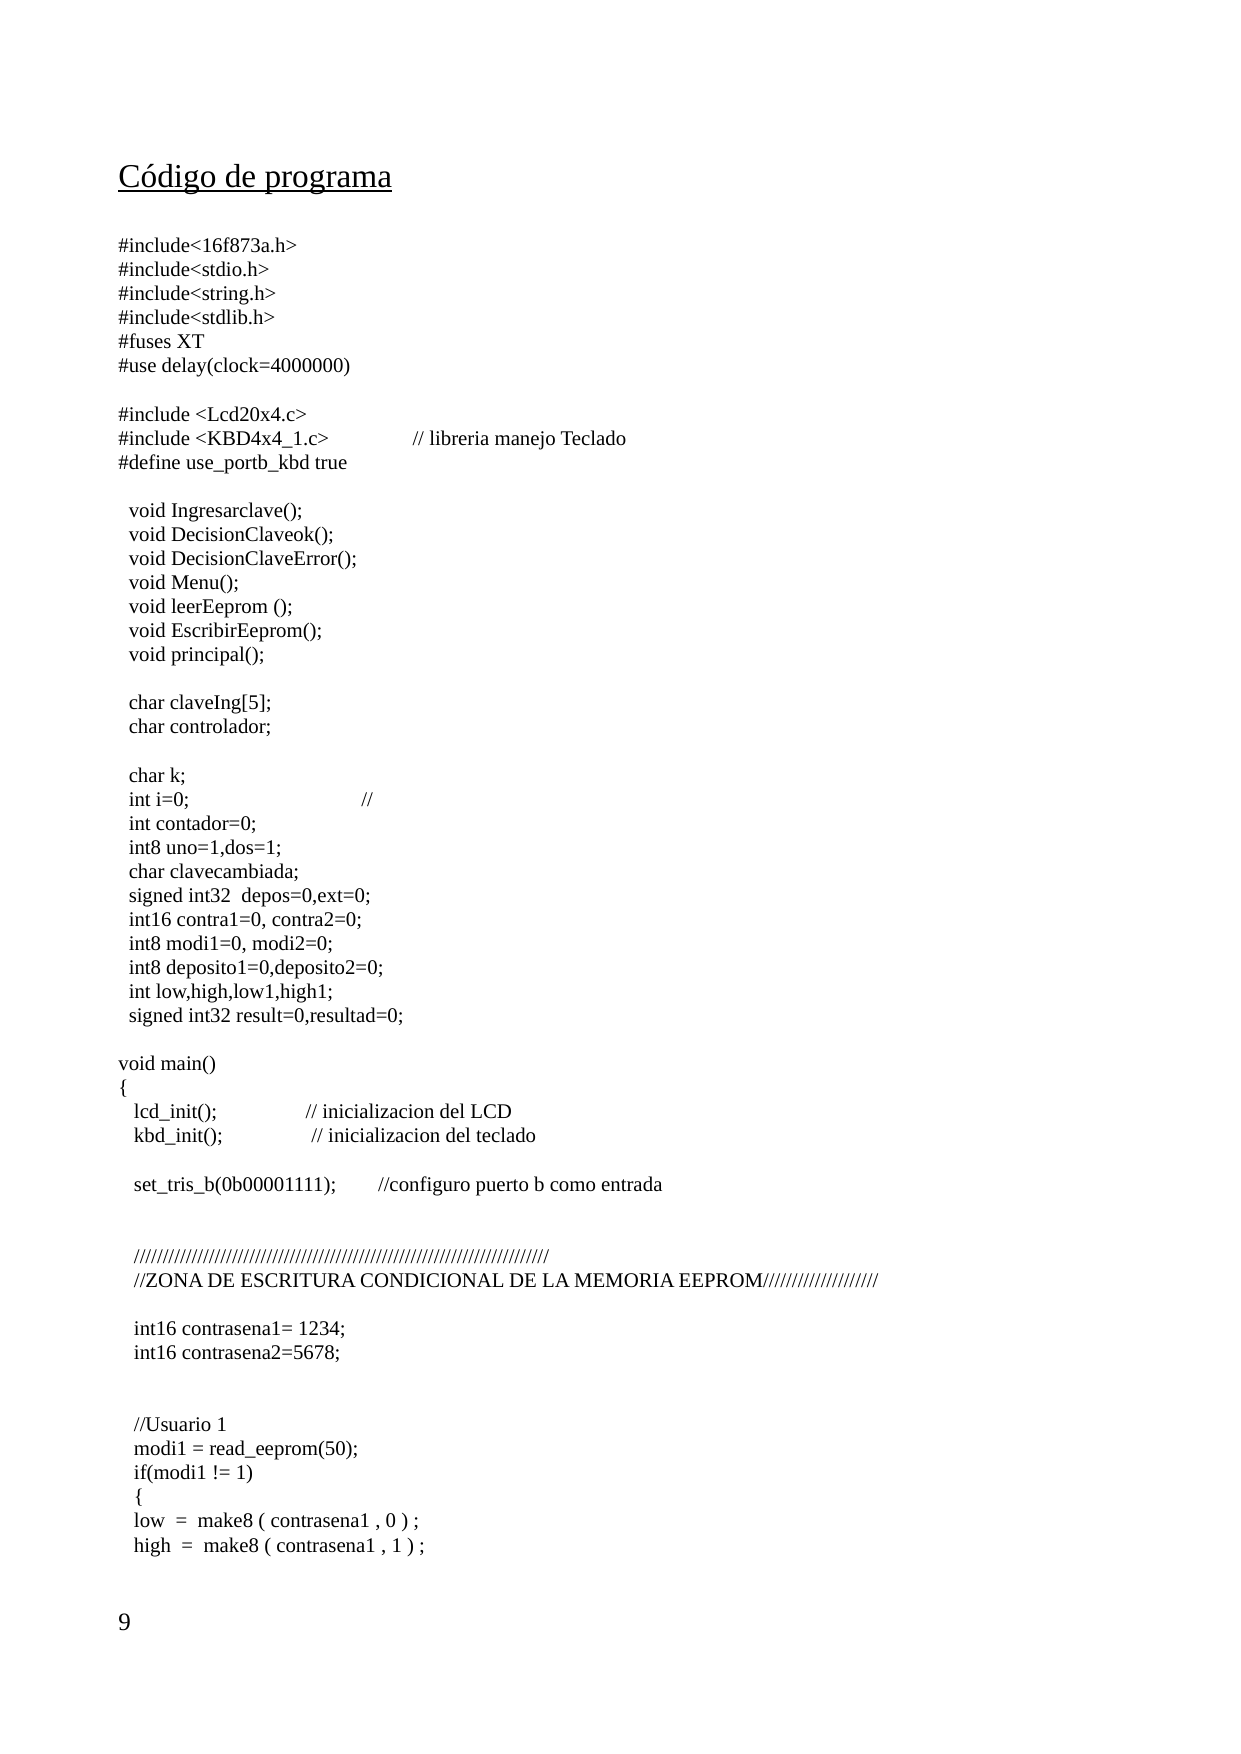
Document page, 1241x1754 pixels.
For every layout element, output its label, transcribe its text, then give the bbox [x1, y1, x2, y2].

text int low,high,low1,high1; [118, 979, 1122, 1003]
text int i=0; // [118, 787, 1122, 811]
text int8 uno=1,dos=1; [118, 835, 1122, 859]
text #include<string.h> [118, 281, 1122, 305]
text { [118, 1075, 1122, 1099]
text int8 deposito1=0,deposito2=0; [118, 955, 1122, 979]
text char k; [118, 762, 1122, 787]
text #define use_portb_kbd true [118, 450, 1122, 474]
text if(modi1 != 1) [118, 1460, 1122, 1484]
text void Ingresarclave(); [118, 498, 1122, 522]
text int16 contra1=0, contra2=0; [118, 907, 1122, 931]
text void DecisionClaveError(); [118, 546, 1122, 570]
text modi1 = read_eeprom(50); [118, 1436, 1122, 1460]
text int16 contrasena1= 1234; [118, 1316, 1122, 1340]
text lcd_init(); // inicializacion del LCD [118, 1099, 1122, 1123]
text void leerEeprom (); [118, 594, 1122, 618]
text char claveIng[5]; [118, 690, 1122, 714]
text { [118, 1484, 1122, 1508]
text #use delay(clock=4000000) [118, 353, 1122, 377]
text //ZONA DE ESCRITURA CONDICIONAL DE LA MEMORIA EEPROM//////////////////// [118, 1268, 1122, 1292]
text void EscribirEeprom(); [118, 618, 1122, 642]
text int contador=0; [118, 811, 1122, 835]
text signed int32 depos=0,ext=0; [118, 883, 1122, 907]
text #include <Lcd20x4.c> [118, 402, 1122, 426]
text int16 contrasena2=5678; [118, 1340, 1122, 1364]
text int8 modi1=0, modi2=0; [118, 931, 1122, 955]
text low = make8 ( contrasena1 , 0 ) ; [118, 1508, 1122, 1532]
text void Menu(); [118, 570, 1122, 594]
text #include <KBD4x4_1.c> // libreria manejo Teclado [118, 426, 1122, 450]
text kbd_init(); // inicializacion del teclado [118, 1123, 1122, 1147]
text #include<16f873a.h> [118, 233, 1122, 257]
text #include<stdlib.h> [118, 305, 1122, 329]
text #include<stdio.h> [118, 257, 1122, 281]
text #fuses XT [118, 329, 1122, 353]
text char clavecambiada; [118, 859, 1122, 883]
text //Usuario 1 [118, 1412, 1122, 1436]
text void DecisionClaveok(); [118, 522, 1122, 546]
text //////////////////////////////////////////////////////////////////////// [118, 1244, 1122, 1268]
text signed int32 result=0,resultad=0; [118, 1003, 1122, 1027]
text high = make8 ( contrasena1 , 1 ) ; [118, 1532, 1122, 1557]
text void principal(); [118, 642, 1122, 666]
text void main() [118, 1051, 1122, 1075]
text set_tris_b(0b00001111); //configuro puerto b como entrada [118, 1172, 1122, 1196]
text Código de programa [118, 156, 1122, 195]
text char controlador; [118, 714, 1122, 738]
